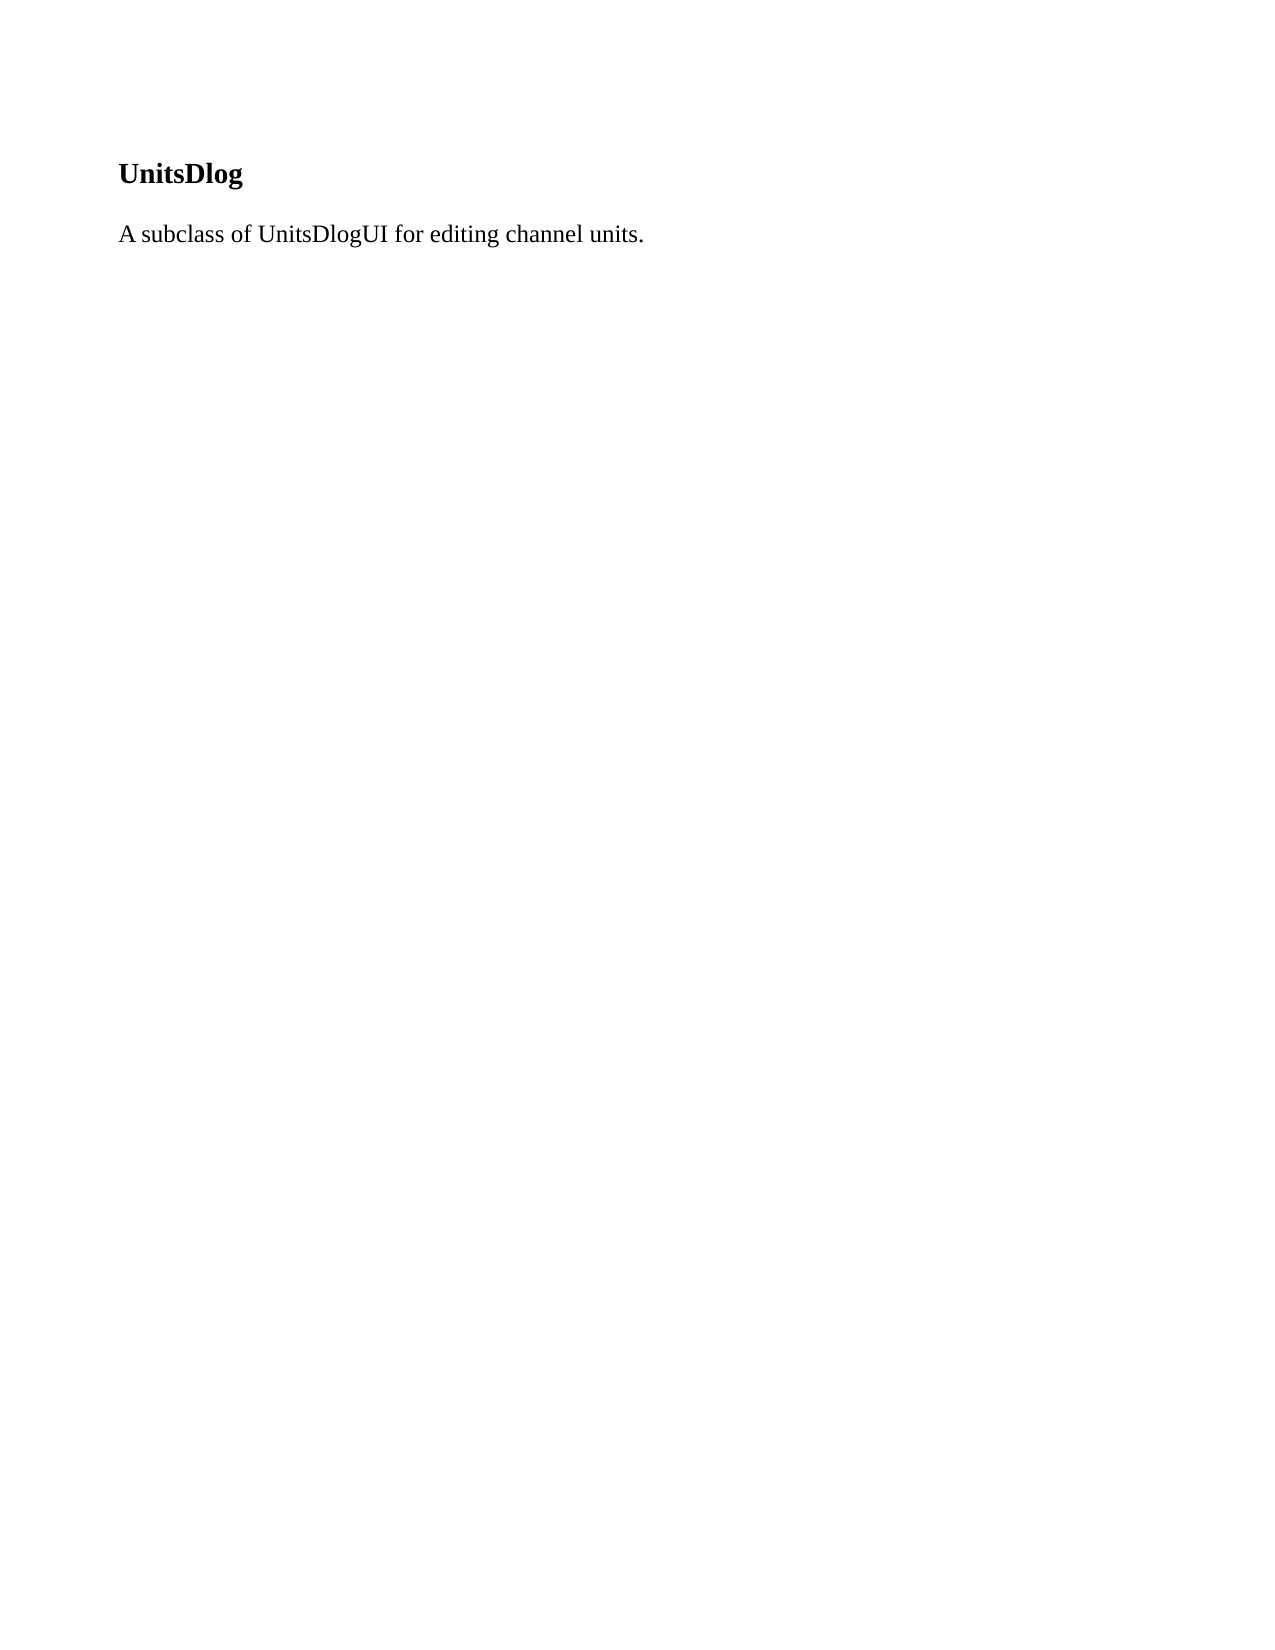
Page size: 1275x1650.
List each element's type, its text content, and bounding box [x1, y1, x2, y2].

text UnitsDlog [118, 156, 1157, 190]
text A subclass of UnitsDlogUI for editing channel units. [118, 219, 1157, 247]
